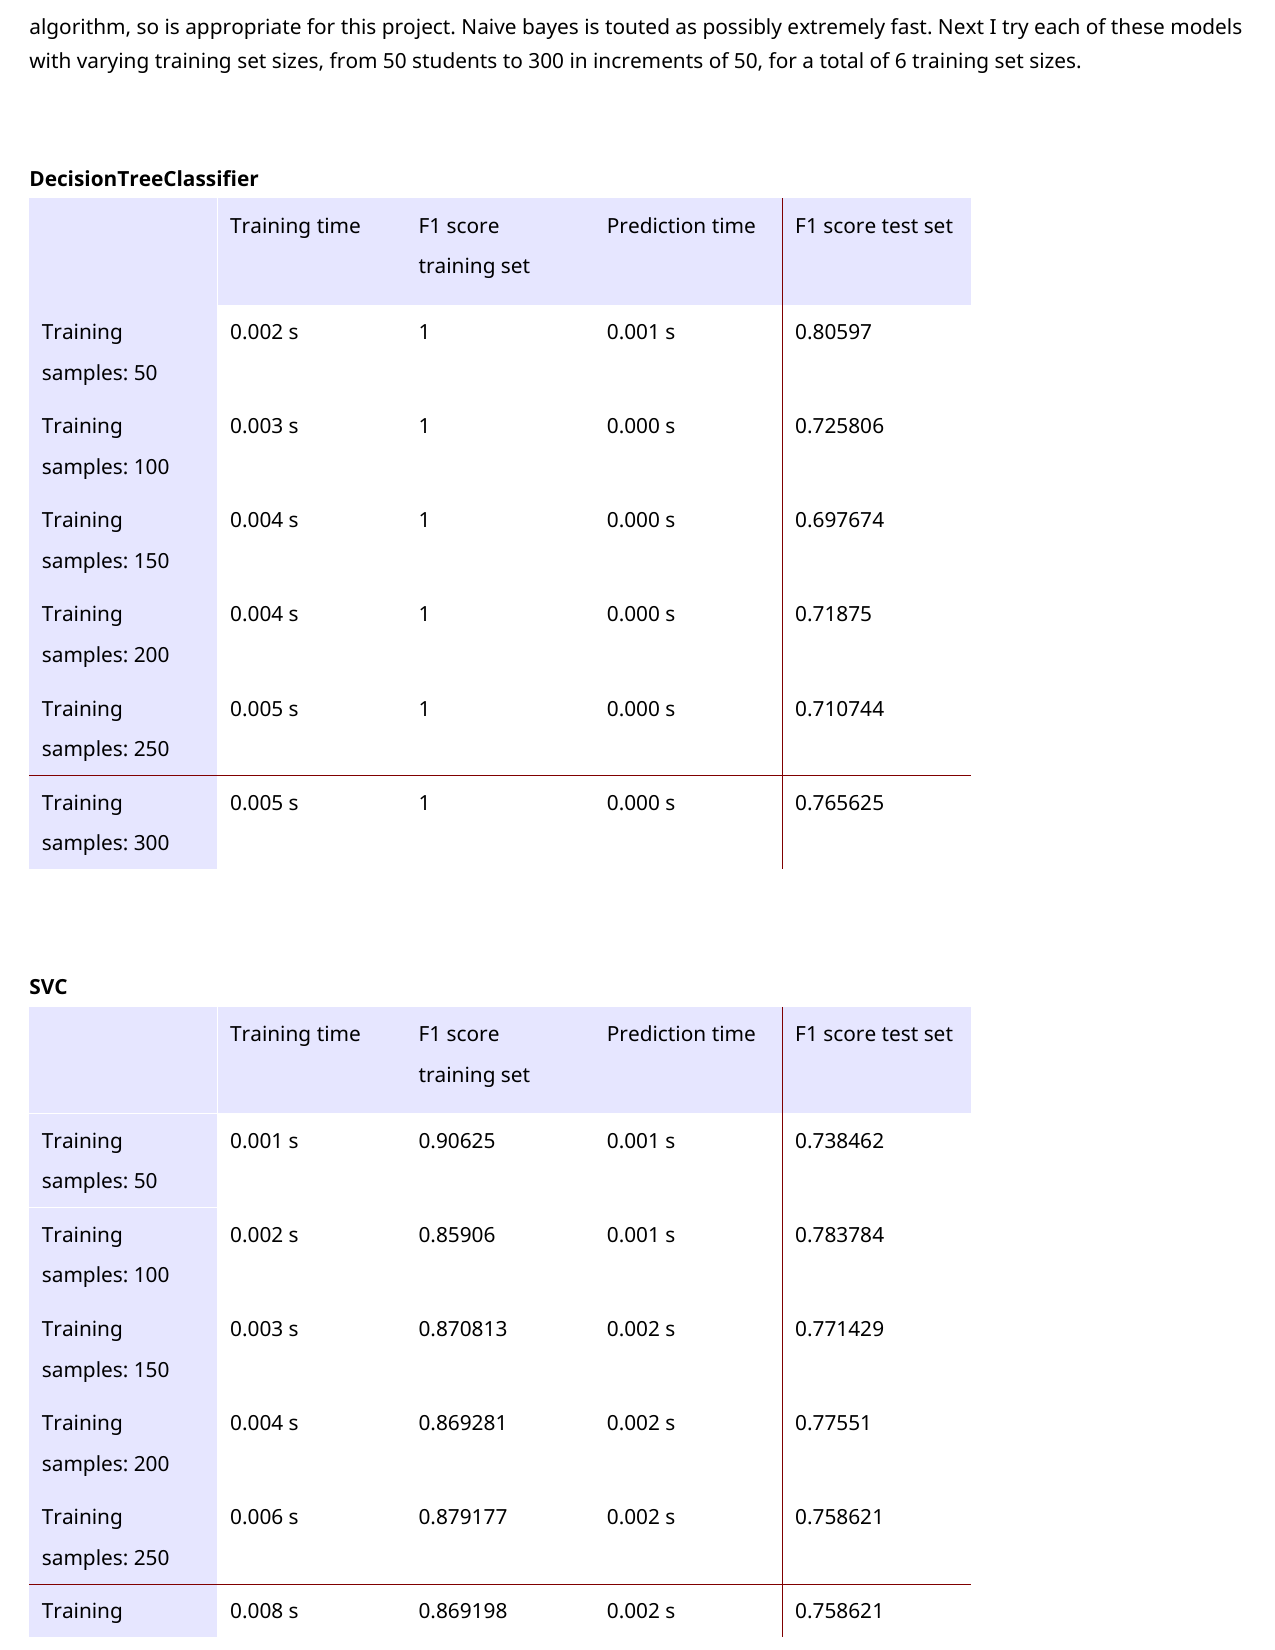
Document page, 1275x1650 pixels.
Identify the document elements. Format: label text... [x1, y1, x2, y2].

table_cell 1 [406, 493, 594, 587]
table_cell Training samples: 200 [29, 587, 217, 681]
table_cell 0.870813 [406, 1302, 594, 1396]
table_cell Training samples: 100 [29, 399, 217, 493]
table_cell Training samples: 150 [29, 493, 217, 587]
table_header Prediction time [594, 1007, 782, 1113]
table_cell Training samples: 100 [29, 1208, 217, 1302]
table_cell 0.697674 [783, 493, 971, 587]
table_cell 1 [406, 305, 594, 399]
table_cell 0.758621 [783, 1585, 971, 1637]
table_cell 0.002 s [594, 1396, 782, 1490]
table_cell 0.004 s [218, 1396, 406, 1490]
table_header Training time [218, 198, 406, 305]
table_header F1 score test set [783, 198, 971, 305]
table_cell Training [29, 1585, 217, 1637]
table_header [29, 1007, 217, 1113]
table_cell 0.869198 [406, 1585, 594, 1637]
table_header Prediction time [594, 198, 782, 305]
table_cell 1 [406, 776, 594, 869]
table_cell 0.003 s [218, 399, 406, 493]
table_cell 0.738462 [783, 1114, 971, 1207]
table_cell 0.710744 [783, 681, 971, 775]
table_cell 0.004 s [218, 587, 406, 681]
table_cell 1 [406, 399, 594, 493]
table_cell 0.001 s [594, 305, 782, 399]
text SVC [29, 972, 1246, 1001]
table_cell 0.000 s [594, 776, 782, 869]
table_cell 0.85906 [406, 1208, 594, 1302]
table_cell 0.001 s [594, 1114, 782, 1207]
table_cell 0.005 s [218, 681, 406, 775]
table_cell 0.90625 [406, 1114, 594, 1207]
table_header Training time [218, 1007, 406, 1113]
table_cell 0.80597 [783, 305, 971, 399]
table_cell 1 [406, 681, 594, 775]
table_cell Training samples: 50 [29, 1114, 217, 1207]
table_cell Training samples: 50 [29, 305, 217, 399]
table_cell 0.004 s [218, 493, 406, 587]
text DecisionTreeClassifier [29, 164, 1246, 192]
table_cell 0.001 s [218, 1114, 406, 1207]
table_cell 0.002 s [594, 1585, 782, 1637]
table_cell 0.765625 [783, 776, 971, 869]
table_cell 0.006 s [218, 1490, 406, 1584]
table_cell 0.008 s [218, 1585, 406, 1637]
table_cell 1 [406, 587, 594, 681]
table_cell 0.000 s [594, 587, 782, 681]
table_cell 0.005 s [218, 776, 406, 869]
table_header F1 score training set [406, 1007, 594, 1113]
table_cell Training samples: 250 [29, 681, 217, 775]
table_cell 0.002 s [594, 1302, 782, 1396]
table_cell 0.000 s [594, 399, 782, 493]
table_cell Training samples: 200 [29, 1396, 217, 1490]
table_cell 0.783784 [783, 1208, 971, 1302]
table_cell 0.000 s [594, 681, 782, 775]
table_cell 0.001 s [594, 1208, 782, 1302]
table_cell 0.869281 [406, 1396, 594, 1490]
table_cell 0.003 s [218, 1302, 406, 1396]
table_cell Training samples: 300 [29, 776, 217, 869]
table_cell 0.725806 [783, 399, 971, 493]
table_cell 0.879177 [406, 1490, 594, 1584]
table_header [29, 198, 217, 305]
table_cell 0.000 s [594, 493, 782, 587]
table_cell 0.77551 [783, 1396, 971, 1490]
table_cell Training samples: 250 [29, 1490, 217, 1584]
table_cell 0.002 s [594, 1490, 782, 1584]
text algorithm, so is appropriate for this project. Naive bayes is touted as possibly extremely fast. Next I try each of these models with varying training set sizes, from 50 students to 300 in increments of 50, for a total of 6 training set sizes. [29, 12, 1250, 75]
table_header F1 score training set [406, 198, 594, 305]
table_header F1 score test set [783, 1007, 971, 1113]
table_cell 0.002 s [218, 305, 406, 399]
table_cell 0.71875 [783, 587, 971, 681]
table_cell 0.771429 [783, 1302, 971, 1396]
table_cell Training samples: 150 [29, 1302, 217, 1396]
table_cell 0.758621 [783, 1490, 971, 1584]
table_cell 0.002 s [218, 1208, 406, 1302]
